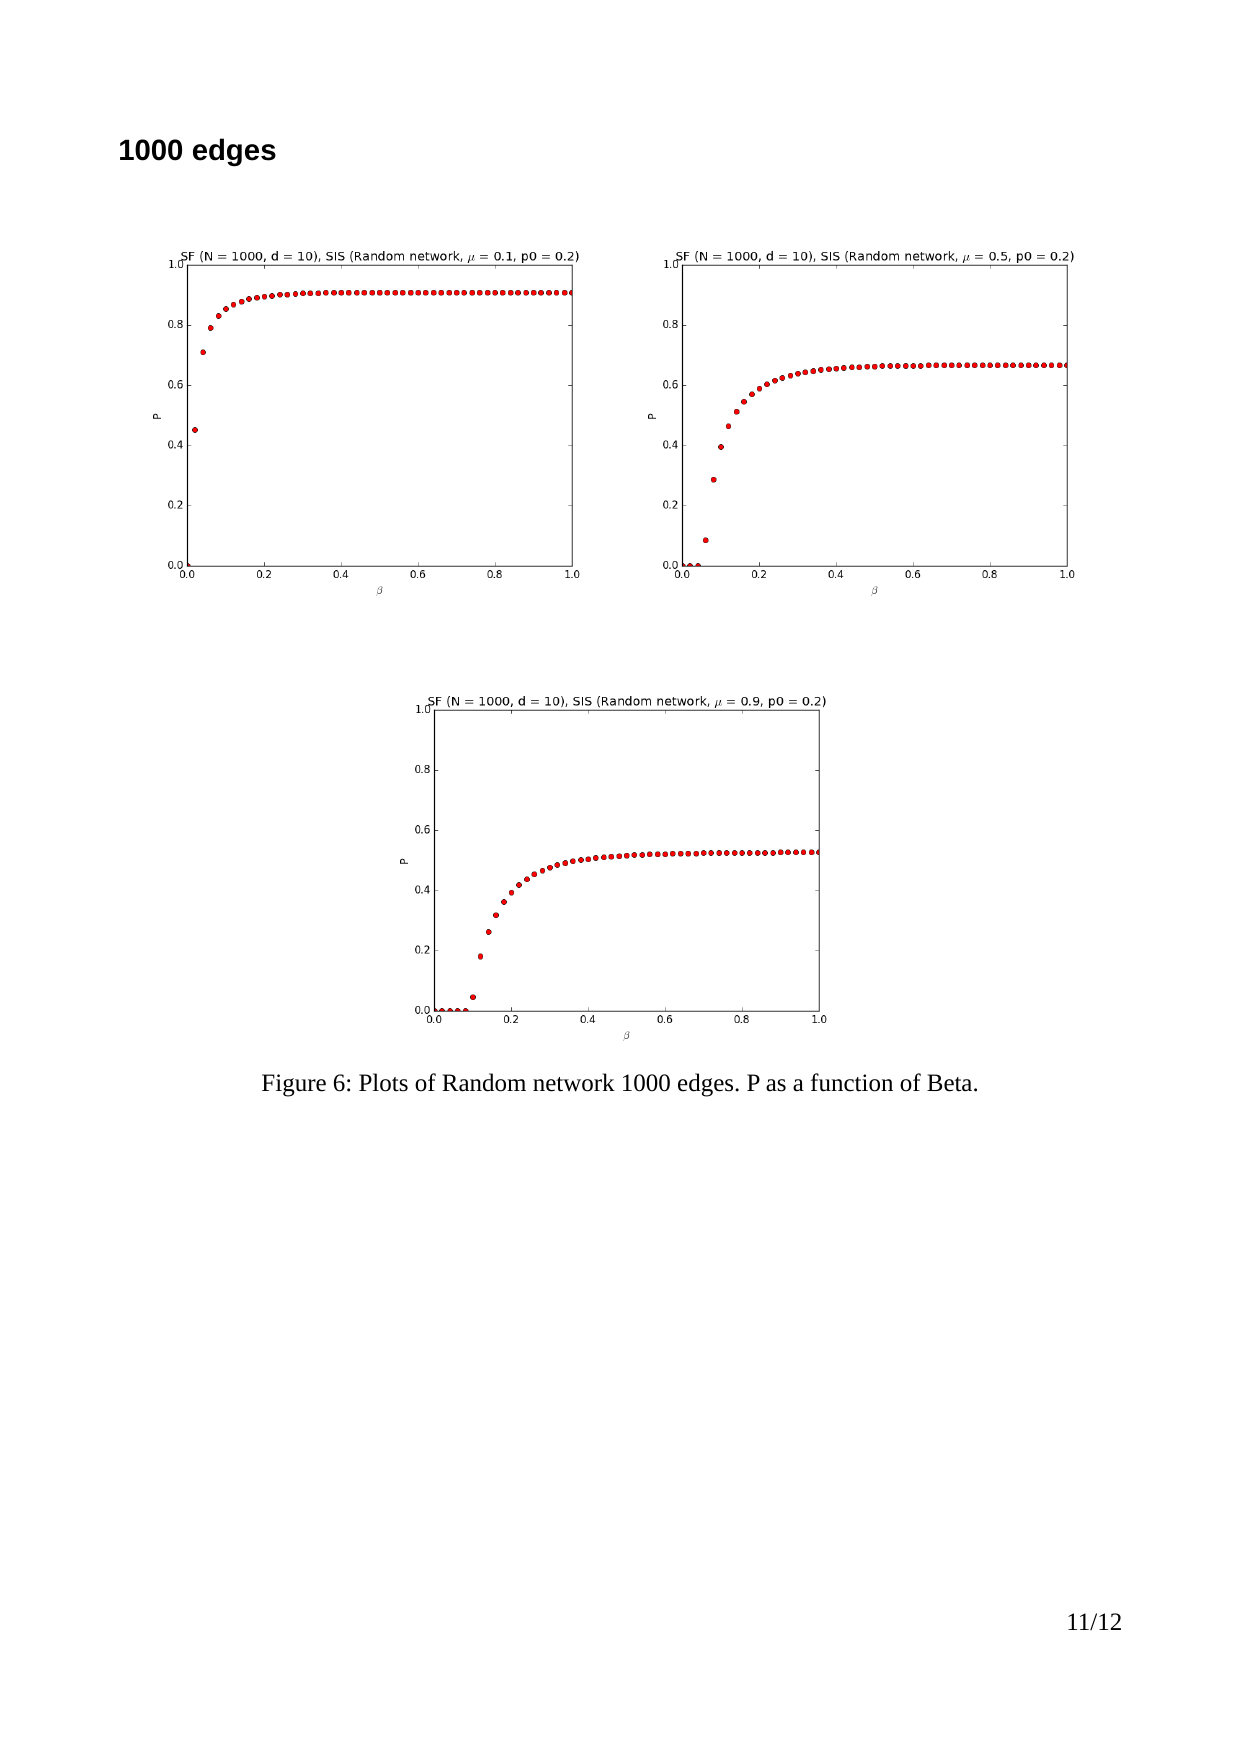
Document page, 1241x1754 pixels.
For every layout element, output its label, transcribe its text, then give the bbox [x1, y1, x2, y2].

picture [372, 672, 868, 1048]
subtitle 1000 edges [118, 133, 1122, 166]
picture [125, 228, 1115, 603]
text Figure 6: Plots of Random network 1000 edges. P as a function of Beta. [118, 1068, 1122, 1096]
